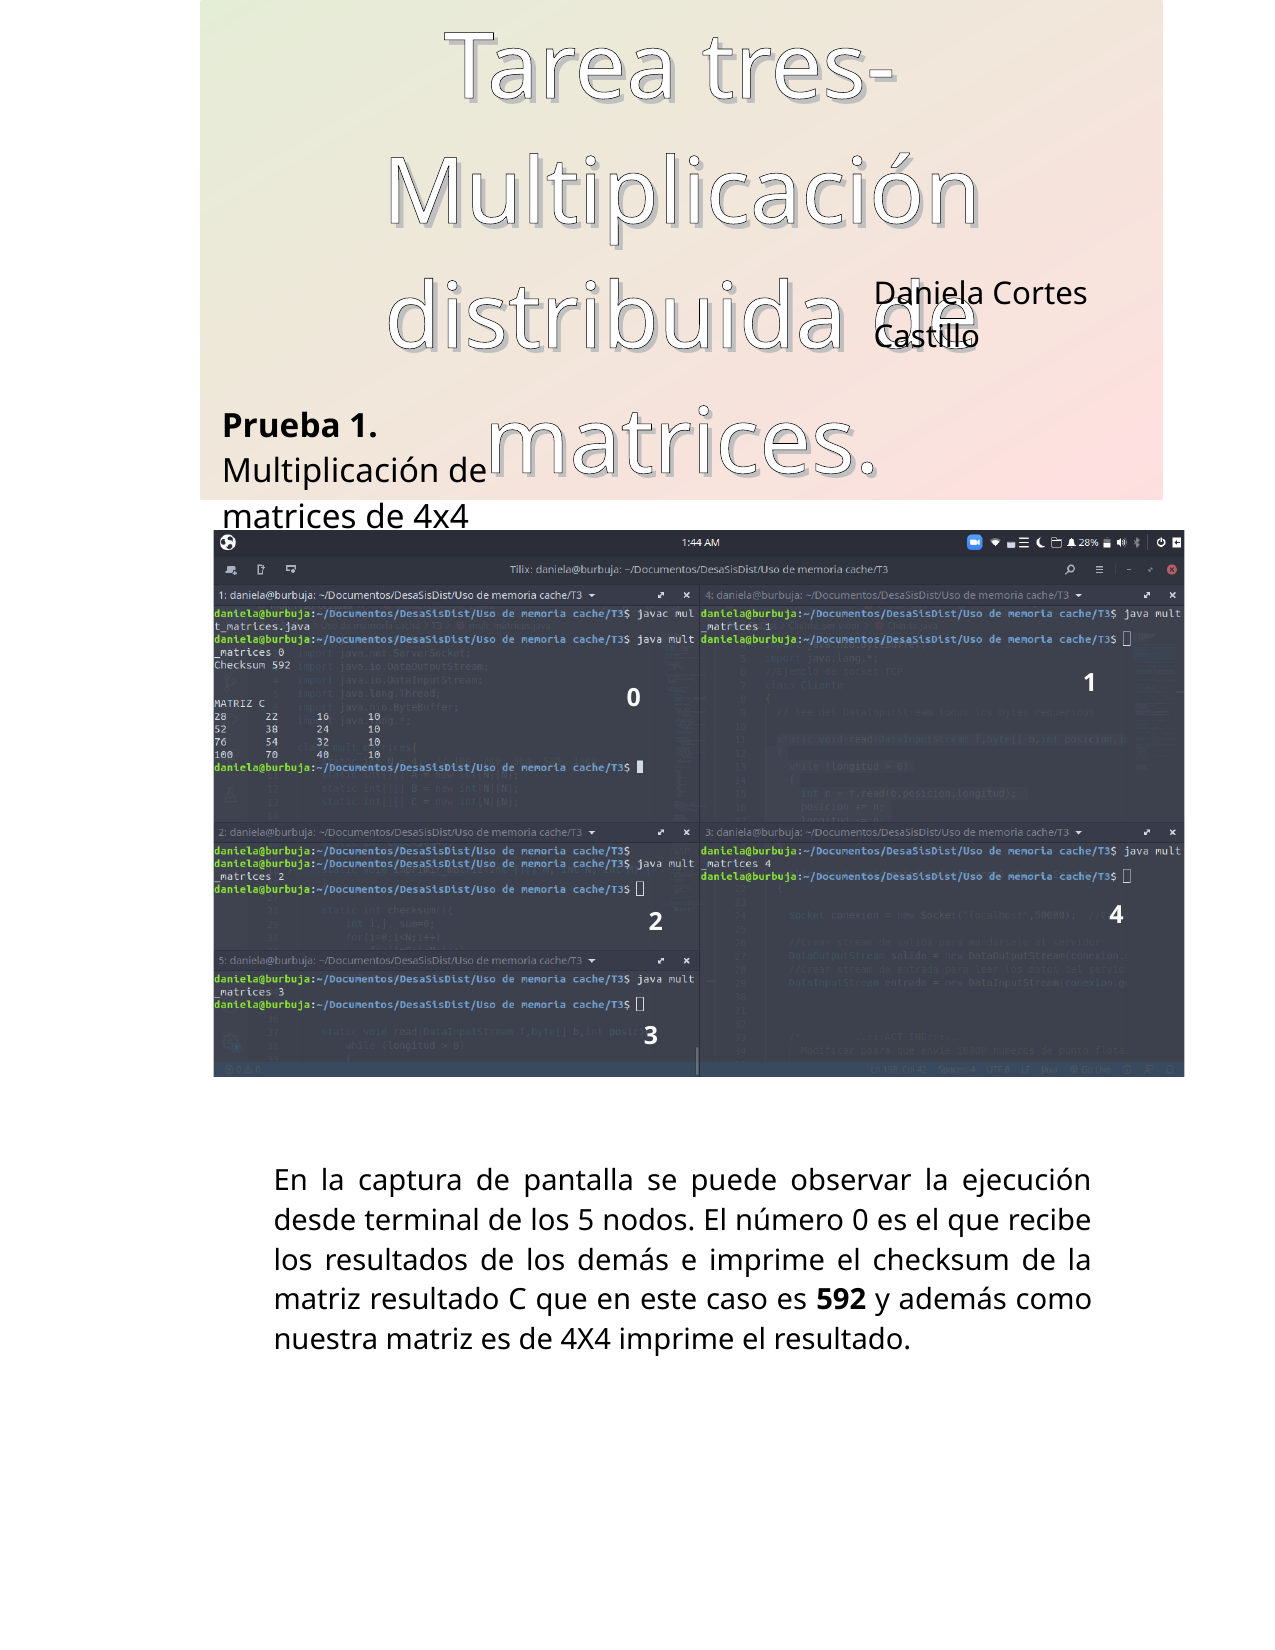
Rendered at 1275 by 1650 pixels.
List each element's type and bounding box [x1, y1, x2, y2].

picture [213, 530, 1185, 1077]
